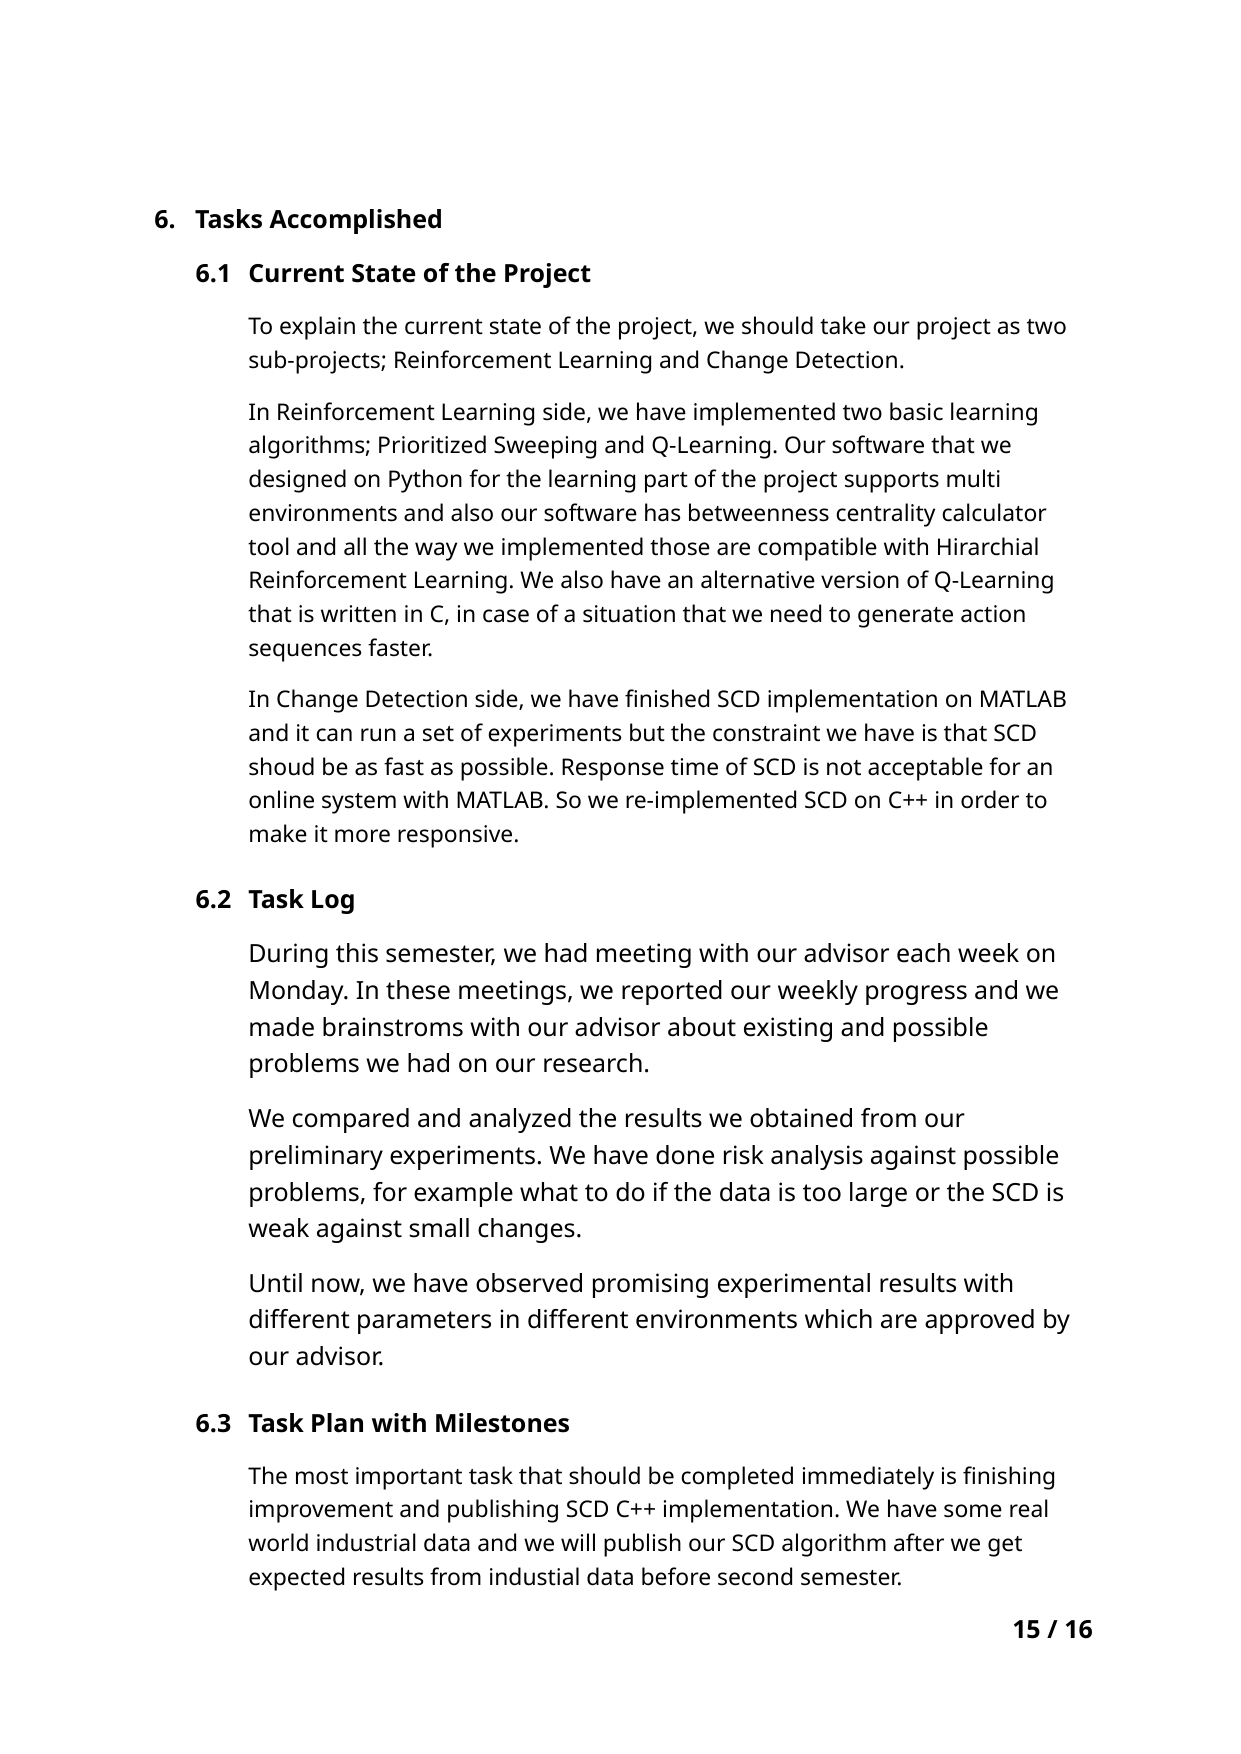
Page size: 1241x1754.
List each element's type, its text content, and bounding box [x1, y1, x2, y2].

list Task Log [189, 881, 1093, 915]
list In Change Detection side, we have finished SCD implementation on MATLAB and it can run a set of experiments but the constraint we have is that SCD shoud be as fast as possible. Response time of SCD is not acceptable for an online system with MATLAB. So we re-implemented SCD on C++ in order to make it more responsive. [248, 683, 1093, 849]
list Tasks Accomplished [148, 201, 1093, 235]
list Until now, we have observed promising experimental results with different parameters in different environments which are approved by our advisor. [248, 1265, 1093, 1373]
list During this semester, we had meeting with our advisor each week on Monday. In these meetings, we reported our weekly progress and we made brainstroms with our advisor about existing and possible problems we had on our research. [248, 936, 1093, 1080]
list In Reinforcement Learning side, we have implemented two basic learning algorithms; Prioritized Sweeping and Q-Learning. Our software that we designed on Python for the learning part of the project supports multi environments and also our software has betweenness centrality calculator tool and all the way we implemented those are compatible with Hirarchial Reinforcement Learning. We also have an alternative version of Q-Learning that is written in C, in case of a situation that we need to generate action sequences faster. [248, 395, 1093, 663]
list We compared and analyzed the results we obtained from our preliminary experiments. We have done risk analysis against possible problems, for example what to do if the data is too large or the SCD is weak against small changes. [248, 1101, 1093, 1245]
list To explain the current state of the project, we should take our project as two sub-projects; Reinforcement Learning and Change Detection. [248, 310, 1093, 375]
list The most important task that should be completed immediately is finishing improvement and publishing SCD C++ implementation. We have some real world industrial data and we will publish our SCD algorithm after we get expected results from industial data before second semester. [248, 1460, 1093, 1592]
list Task Plan with Milestones [189, 1405, 1093, 1439]
list Current State of the Project [189, 256, 1093, 290]
